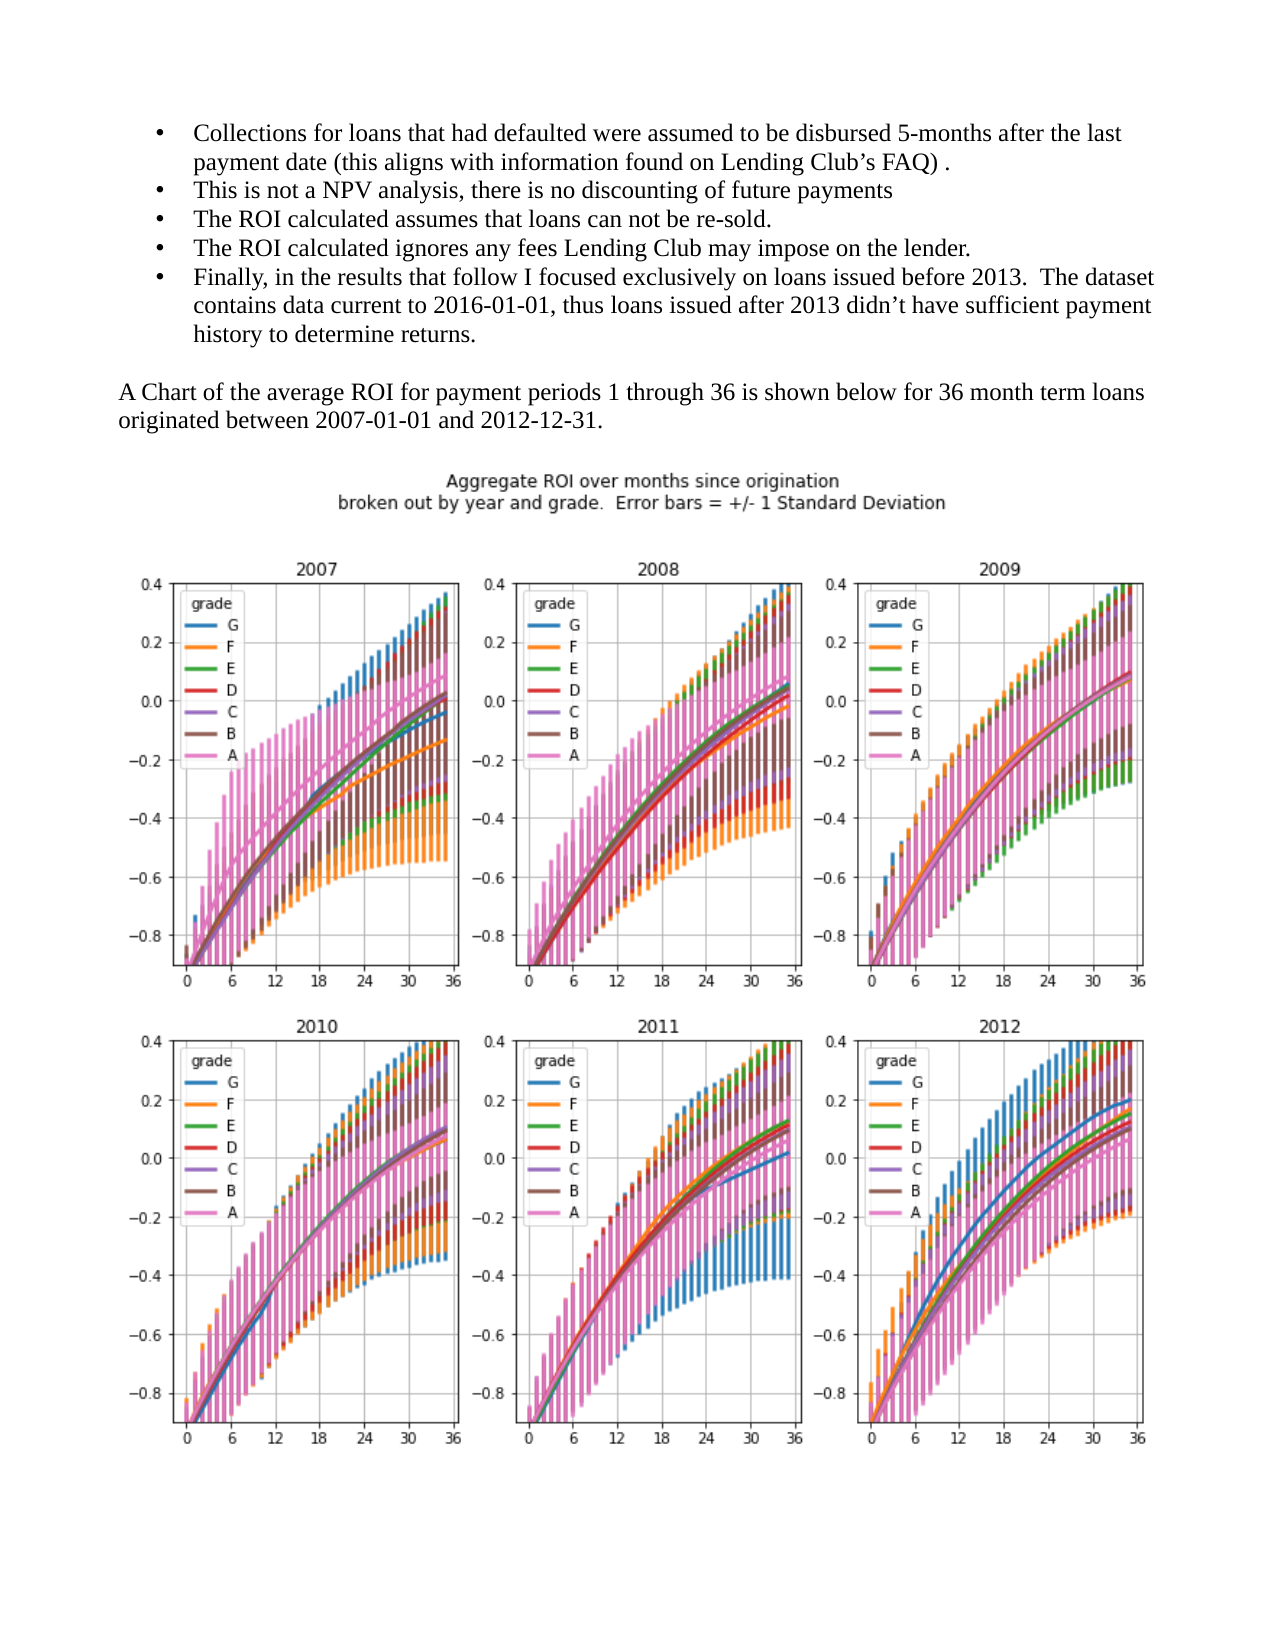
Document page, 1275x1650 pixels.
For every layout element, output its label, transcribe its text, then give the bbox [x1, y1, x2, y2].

list Finally, in the results that follow I focused exclusively on loans issued before 2013. The dataset contains data current to 2016-01-01, thus loans issued after 2013 didn’t have sufficient payment history to determine returns. [156, 262, 1157, 348]
list Collections for loans that had defaulted were assumed to be disbursed 5-months after the last payment date (this aligns with information found on Lending Club’s FAQ) . [156, 118, 1157, 176]
picture [118, 463, 1157, 1457]
list The ROI calculated assumes that loans can not be re-sold. [156, 204, 1157, 233]
list This is not a NPV analysis, there is no discounting of future payments [156, 176, 1157, 204]
text A Chart of the average ROI for payment periods 1 through 36 is shown below for 36 month term loans originated between 2007-01-01 and 2012-12-31. [118, 377, 1157, 434]
list The ROI calculated ignores any fees Lending Club may impose on the lender. [156, 233, 1157, 262]
